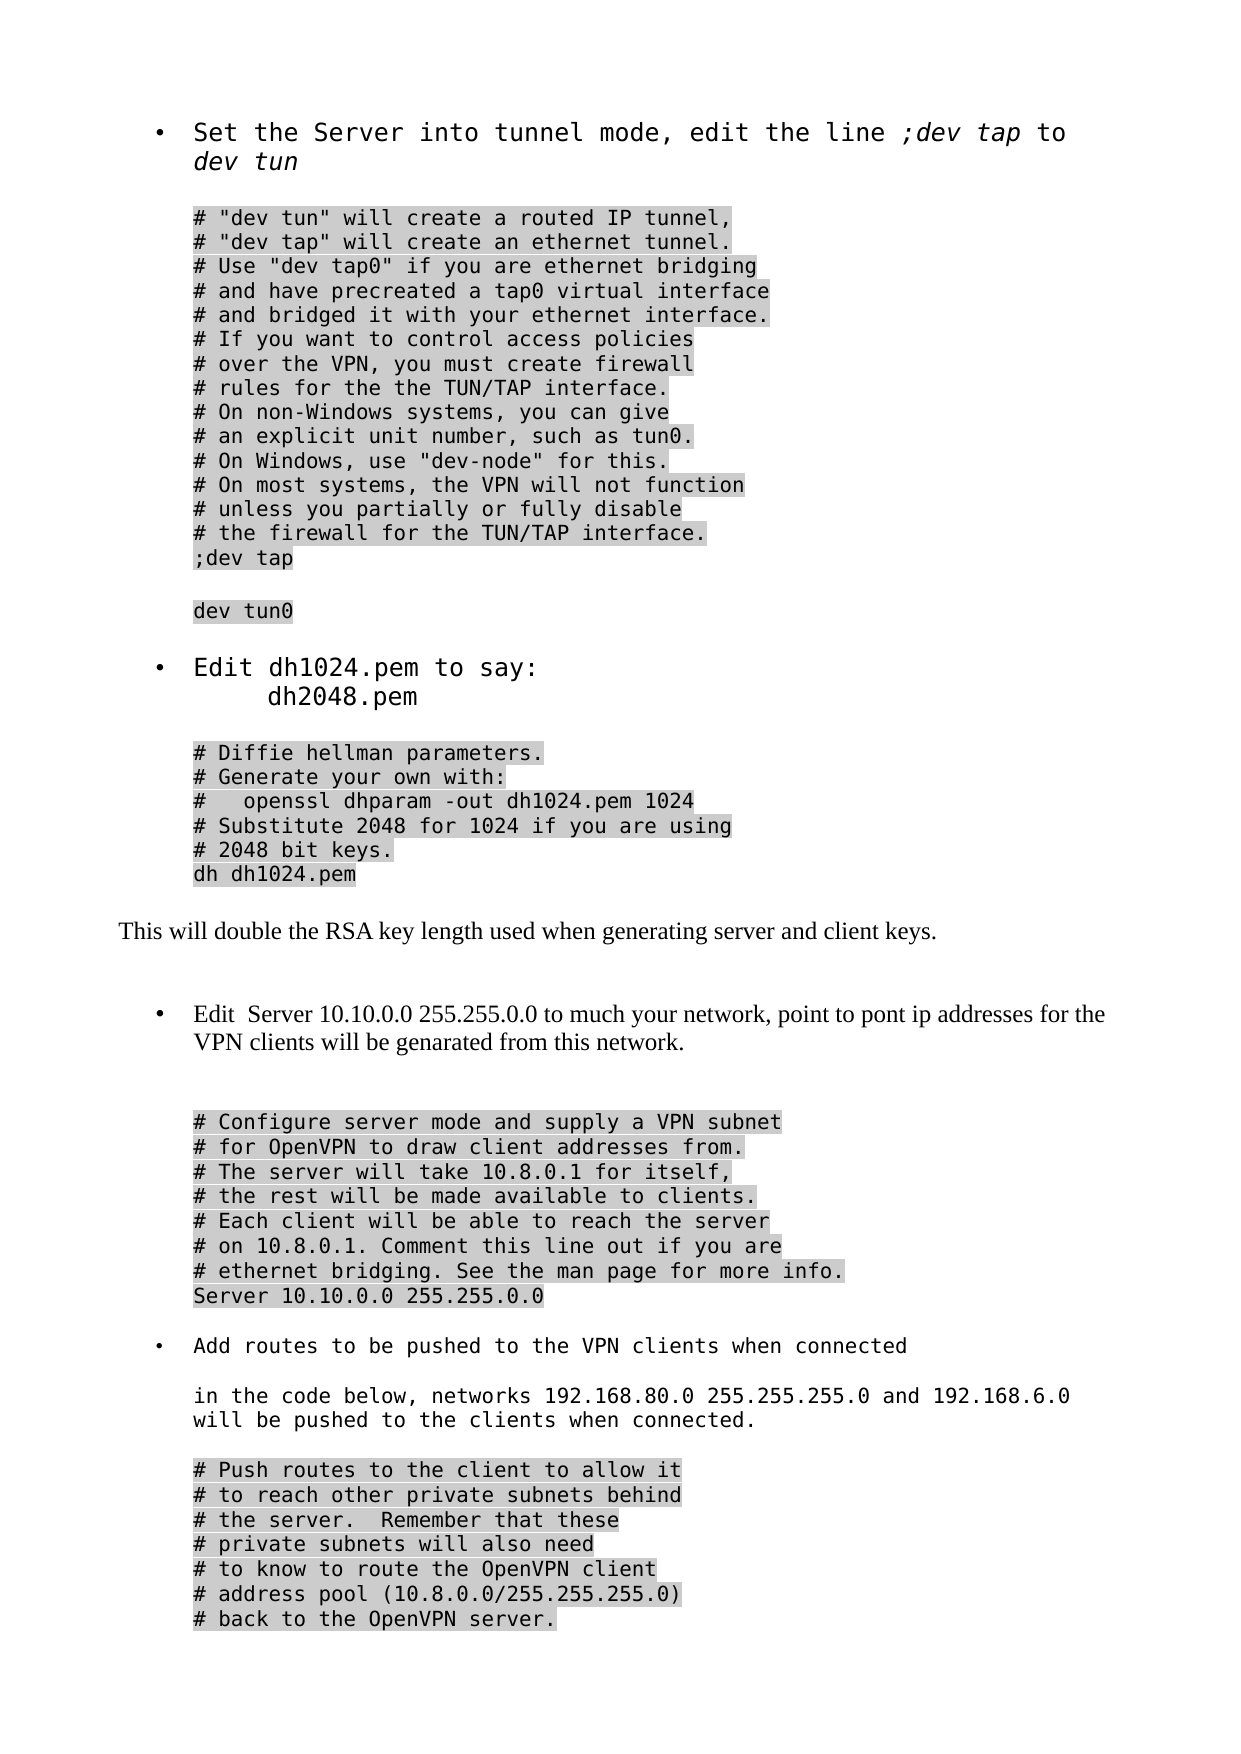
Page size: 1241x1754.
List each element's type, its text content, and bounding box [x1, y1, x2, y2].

text # ethernet bridging. See the man page for more info. [193, 1259, 1122, 1283]
text # "dev tap" will create an ethernet tunnel. [193, 230, 1122, 254]
text Server 10.10.0.0 255.255.0.0 [193, 1284, 1122, 1308]
text # Substitute 2048 for 1024 if you are using [193, 814, 1122, 838]
text # 2048 bit keys. [193, 838, 1122, 862]
text # and have precreated a tap0 virtual interface [193, 279, 1122, 303]
text # Diffie hellman parameters. [193, 741, 1122, 765]
text # and bridged it with your ethernet interface. [193, 303, 1122, 327]
text ;dev tap [193, 546, 1122, 570]
text # The server will take 10.8.0.1 for itself, [193, 1160, 1122, 1184]
text # address pool (10.8.0.0/255.255.255.0) [193, 1582, 1122, 1607]
text dev tun0 [193, 599, 1122, 624]
text # private subnets will also need [193, 1532, 1122, 1557]
text # On non-Windows systems, you can give [193, 400, 1122, 424]
text # "dev tun" will create a routed IP tunnel, [193, 206, 1122, 230]
list Set the Server into tunnel mode, edit the line ;dev tap to dev tun [156, 118, 1122, 176]
list Add routes to be pushed to the VPN clients when connected [156, 1334, 1122, 1358]
text # an explicit unit number, such as tun0. [193, 424, 1122, 449]
text # the firewall for the TUN/TAP interface. [193, 521, 1122, 546]
text # Each client will be able to reach the server [193, 1209, 1122, 1234]
text # the rest will be made available to clients. [193, 1184, 1122, 1209]
text # Use "dev tap0" if you are ethernet bridging [193, 254, 1122, 279]
text # On Windows, use "dev-node" for this. [193, 449, 1122, 473]
list in the code below, networks 192.168.80.0 255.255.255.0 and 192.168.6.0 will be pushed to the clients when connected. [156, 1384, 1122, 1432]
text # over the VPN, you must create firewall [193, 352, 1122, 376]
text dh dh1024.pem [193, 862, 1122, 887]
text # Push routes to the client to allow it [193, 1458, 1122, 1482]
text # the server. Remember that these [193, 1508, 1122, 1532]
text # for OpenVPN to draw client addresses from. [193, 1135, 1122, 1159]
text # Configure server mode and supply a VPN subnet [193, 1110, 1122, 1134]
text # If you want to control access policies [193, 327, 1122, 352]
text # unless you partially or fully disable [193, 497, 1122, 521]
text This will double the RSA key length used when generating server and client keys. [118, 916, 1122, 945]
text # Generate your own with: [193, 765, 1122, 789]
list Edit dh1024.pem to say: dh2048.pem [156, 653, 1122, 712]
text # On most systems, the VPN will not function [193, 473, 1122, 497]
list Edit Server 10.10.0.0 255.255.0.0 to much your network, point to pont ip addresses for the VPN clients will be genarated from this network. [156, 999, 1122, 1056]
text # rules for the the TUN/TAP interface. [193, 376, 1122, 400]
text # to know to route the OpenVPN client [193, 1557, 1122, 1582]
text # on 10.8.0.1. Comment this line out if you are [193, 1234, 1122, 1259]
text # openssl dhparam -out dh1024.pem 1024 [193, 789, 1122, 814]
text # back to the OpenVPN server. [193, 1607, 1122, 1631]
text # to reach other private subnets behind [193, 1483, 1122, 1507]
